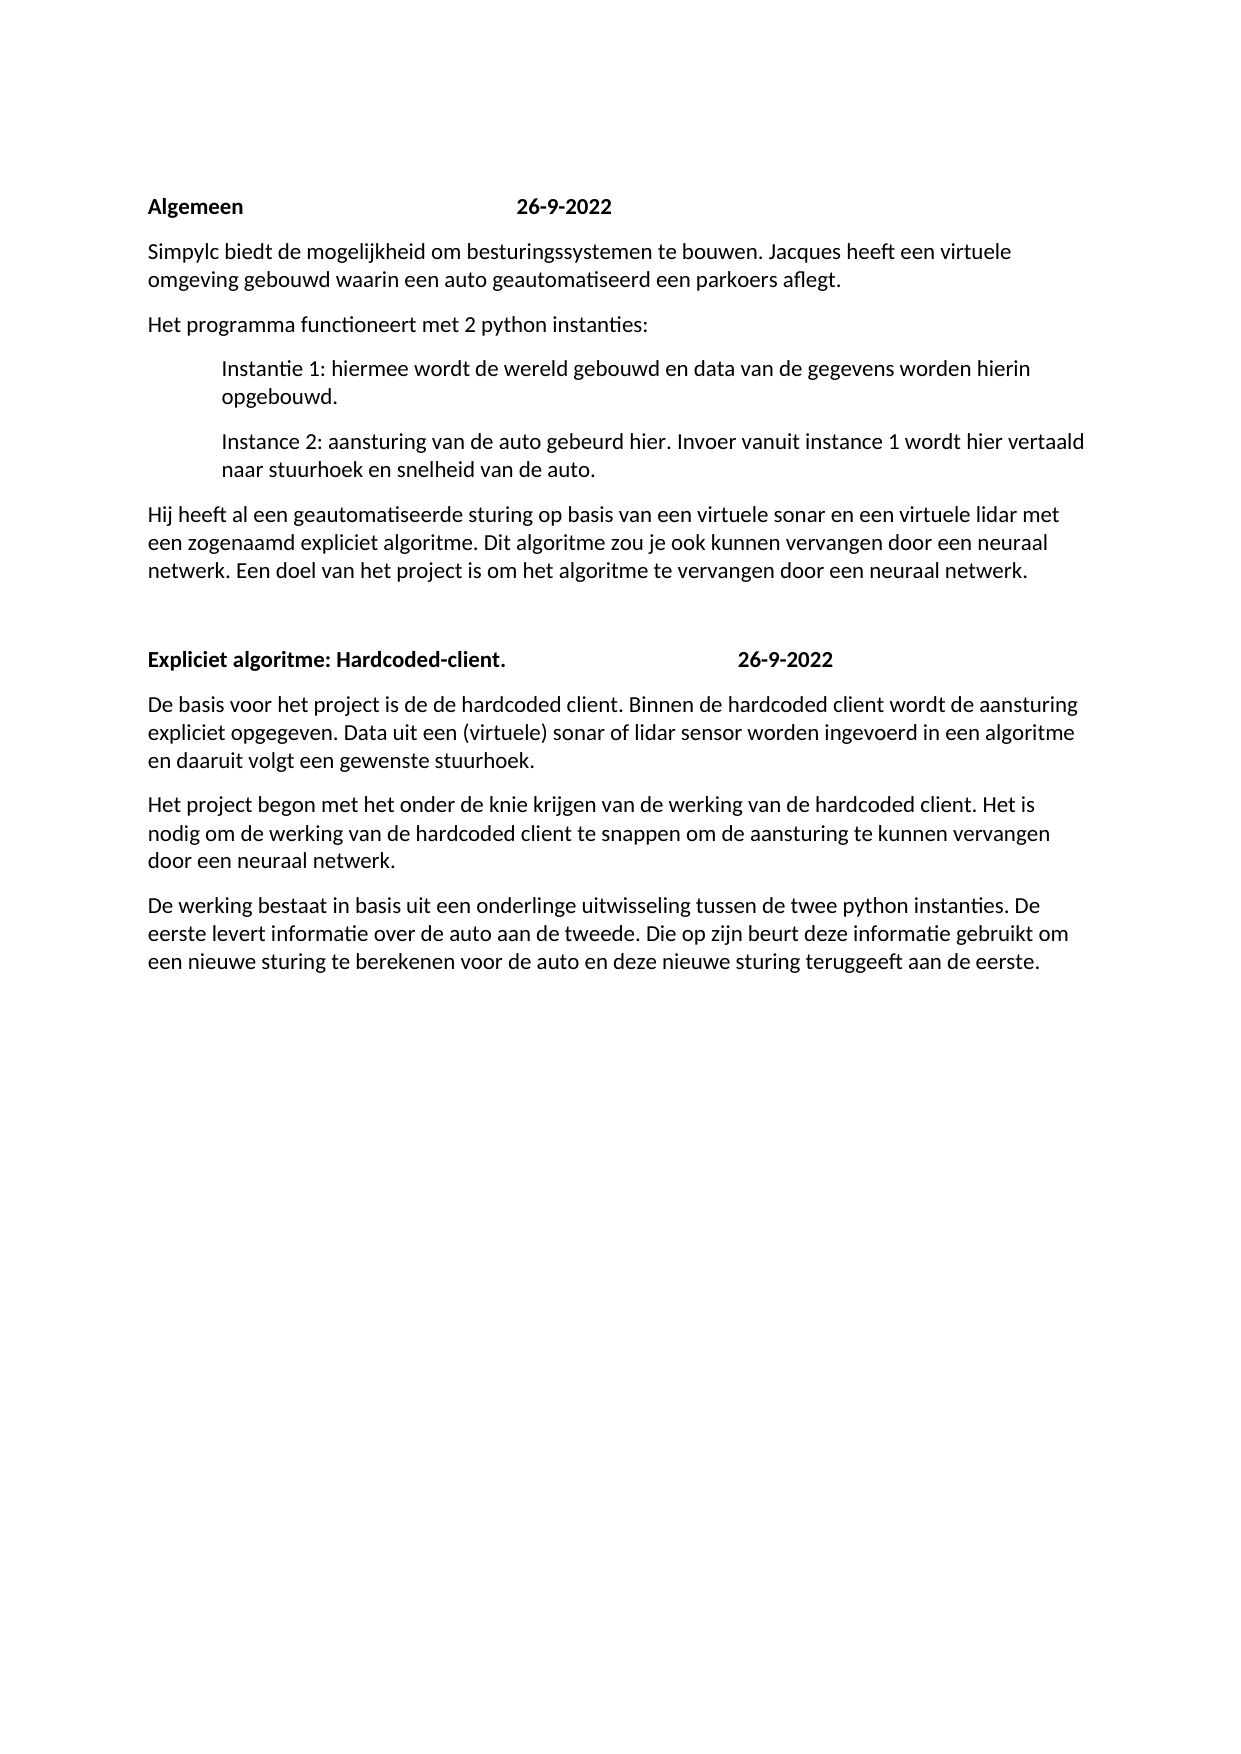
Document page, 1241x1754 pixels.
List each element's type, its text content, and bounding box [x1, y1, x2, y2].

text Instantie 1: hiermee wordt de wereld gebouwd en data van de gegevens worden hierin opgebouwd. [221, 354, 1093, 410]
text Het project begon met het onder de knie krijgen van de werking van de hardcoded client. Het is nodig om de werking van de hardcoded client te snappen om de aansturing te kunnen vervangen door een neuraal netwerk. [148, 791, 1093, 875]
text Algemeen 26-9-2022 [148, 192, 1093, 220]
text De werking bestaat in basis uit een onderlinge uitwisseling tussen de twee python instanties. De eerste levert informatie over de auto aan de tweede. Die op zijn beurt deze informatie gebruikt om een nieuwe sturing te berekenen voor de auto en deze nieuwe sturing teruggeeft aan de eerste. [148, 891, 1093, 975]
text De basis voor het project is de de hardcoded client. Binnen de hardcoded client wordt de aansturing expliciet opgegeven. Data uit een (virtuele) sonar of lidar sensor worden ingevoerd in een algoritme en daaruit volgt een gewenste stuurhoek. [148, 690, 1093, 774]
text Hij heeft al een geautomatiseerde sturing op basis van een virtuele sonar en een virtuele lidar met een zogenaamd expliciet algoritme. Dit algoritme zou je ook kunnen vervangen door een neuraal netwerk. Een doel van het project is om het algoritme te vervangen door een neuraal netwerk. [148, 500, 1093, 584]
text Het programma functioneert met 2 python instanties: [148, 310, 1093, 338]
text Expliciet algoritme: Hardcoded-client. 26-9-2022 [148, 645, 1093, 673]
text Simpylc biedt de mogelijkheid om besturingssystemen te bouwen. Jacques heeft een virtuele omgeving gebouwd waarin een auto geautomatiseerd een parkoers aflegt. [148, 237, 1093, 293]
text Instance 2: aansturing van de auto gebeurd hier. Invoer vanuit instance 1 wordt hier vertaald naar stuurhoek en snelheid van de auto. [221, 427, 1093, 483]
